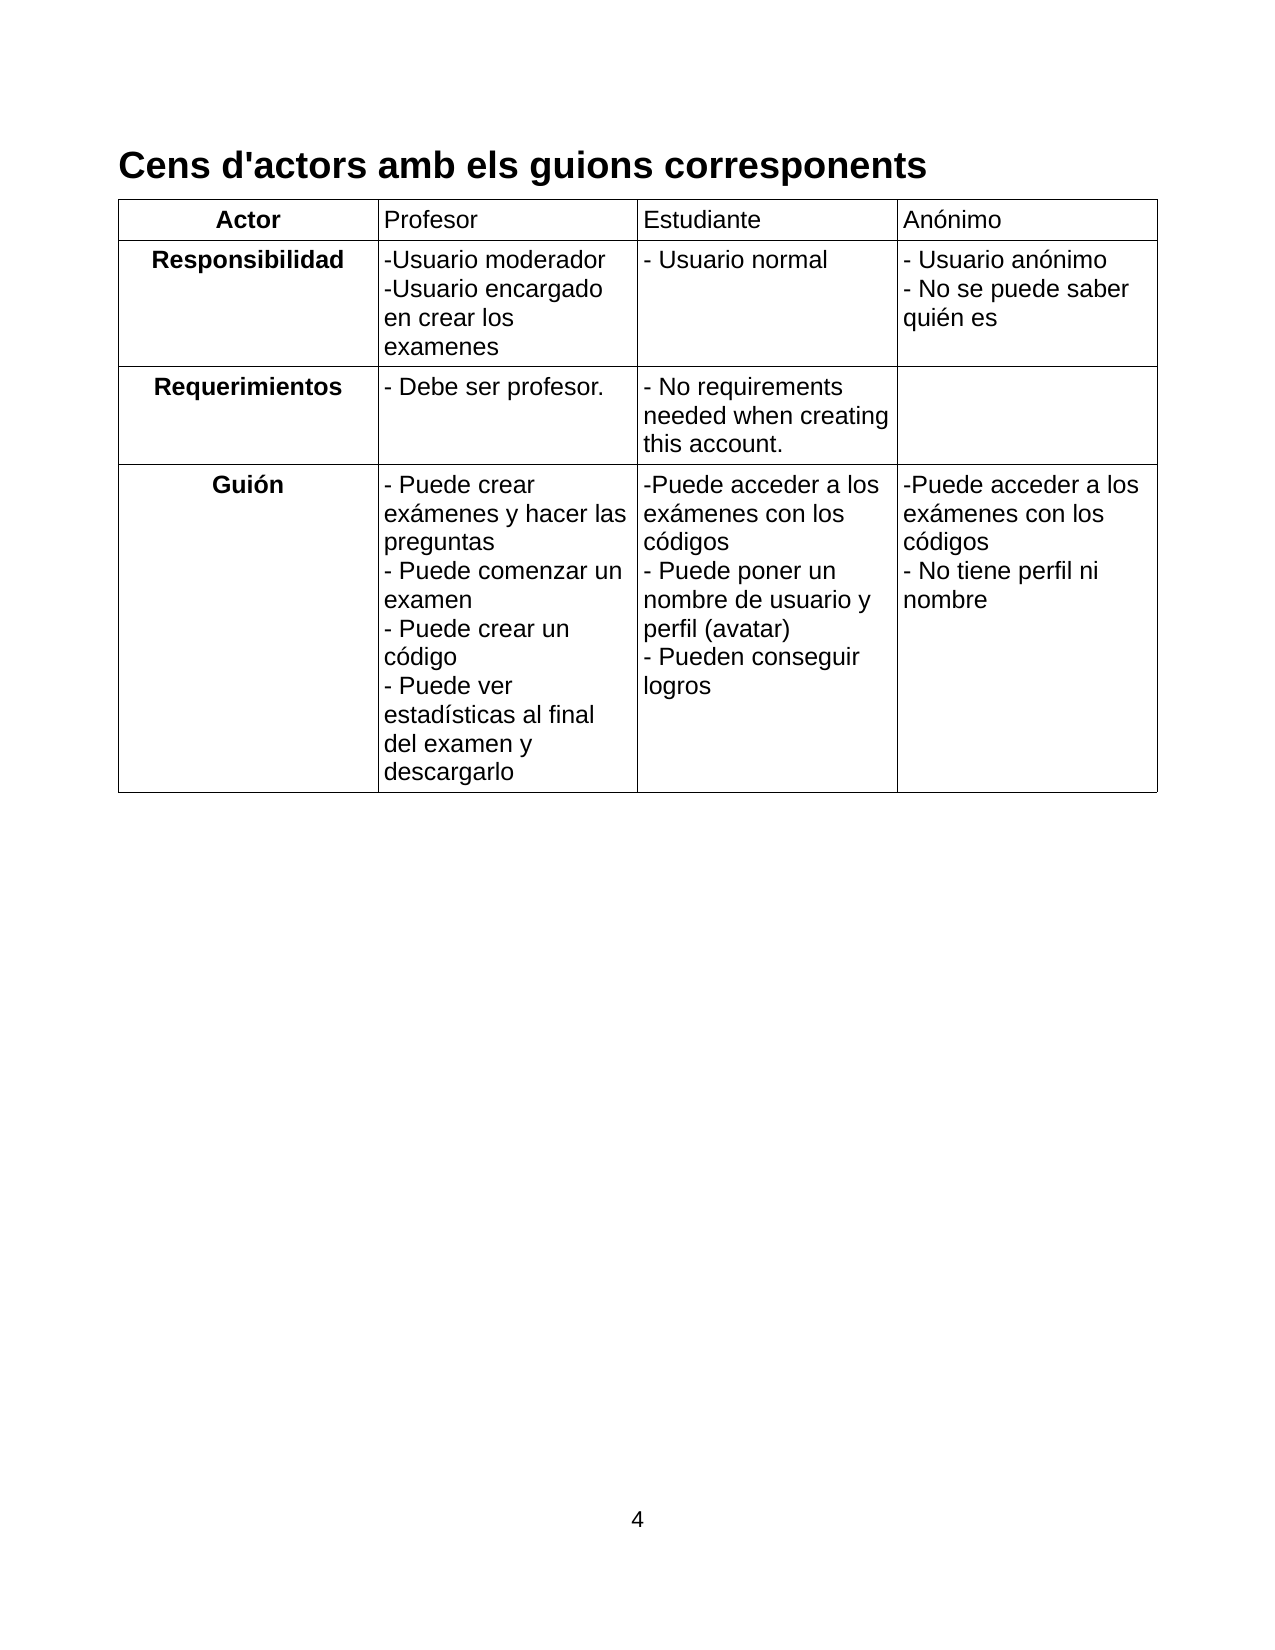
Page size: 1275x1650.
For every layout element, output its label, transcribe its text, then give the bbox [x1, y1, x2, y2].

table_cell Requerimientos [119, 367, 378, 464]
table_cell - Puede crear exámenes y hacer las preguntas - Puede comenzar un examen - Puede crear un código - Puede ver estadísticas al final del examen y descargarlo [379, 465, 637, 792]
table_cell - Usuario normal [638, 241, 897, 366]
table_header Profesor [379, 200, 637, 239]
table_cell - No requirements needed when creating this account. [638, 367, 897, 464]
table_cell - Debe ser profesor. [379, 367, 637, 464]
table_cell Responsibilidad [119, 241, 378, 366]
table_header Actor [119, 200, 378, 239]
table_cell -Puede acceder a los exámenes con los códigos - No tiene perfil ni nombre [898, 465, 1157, 792]
table_cell -Usuario moderador -Usuario encargado en crear los examenes [379, 241, 637, 366]
table_cell [898, 367, 1157, 464]
table_cell Guión [119, 465, 378, 792]
subtitle Cens d'actors amb els guions corresponents [118, 143, 1157, 187]
table_header Anónimo [898, 200, 1157, 239]
table_cell - Usuario anónimo - No se puede saber quién es [898, 241, 1157, 366]
table_header Estudiante [638, 200, 897, 239]
table_cell -Puede acceder a los exámenes con los códigos - Puede poner un nombre de usuario y perfil (avatar) - Pueden conseguir logros [638, 465, 897, 792]
